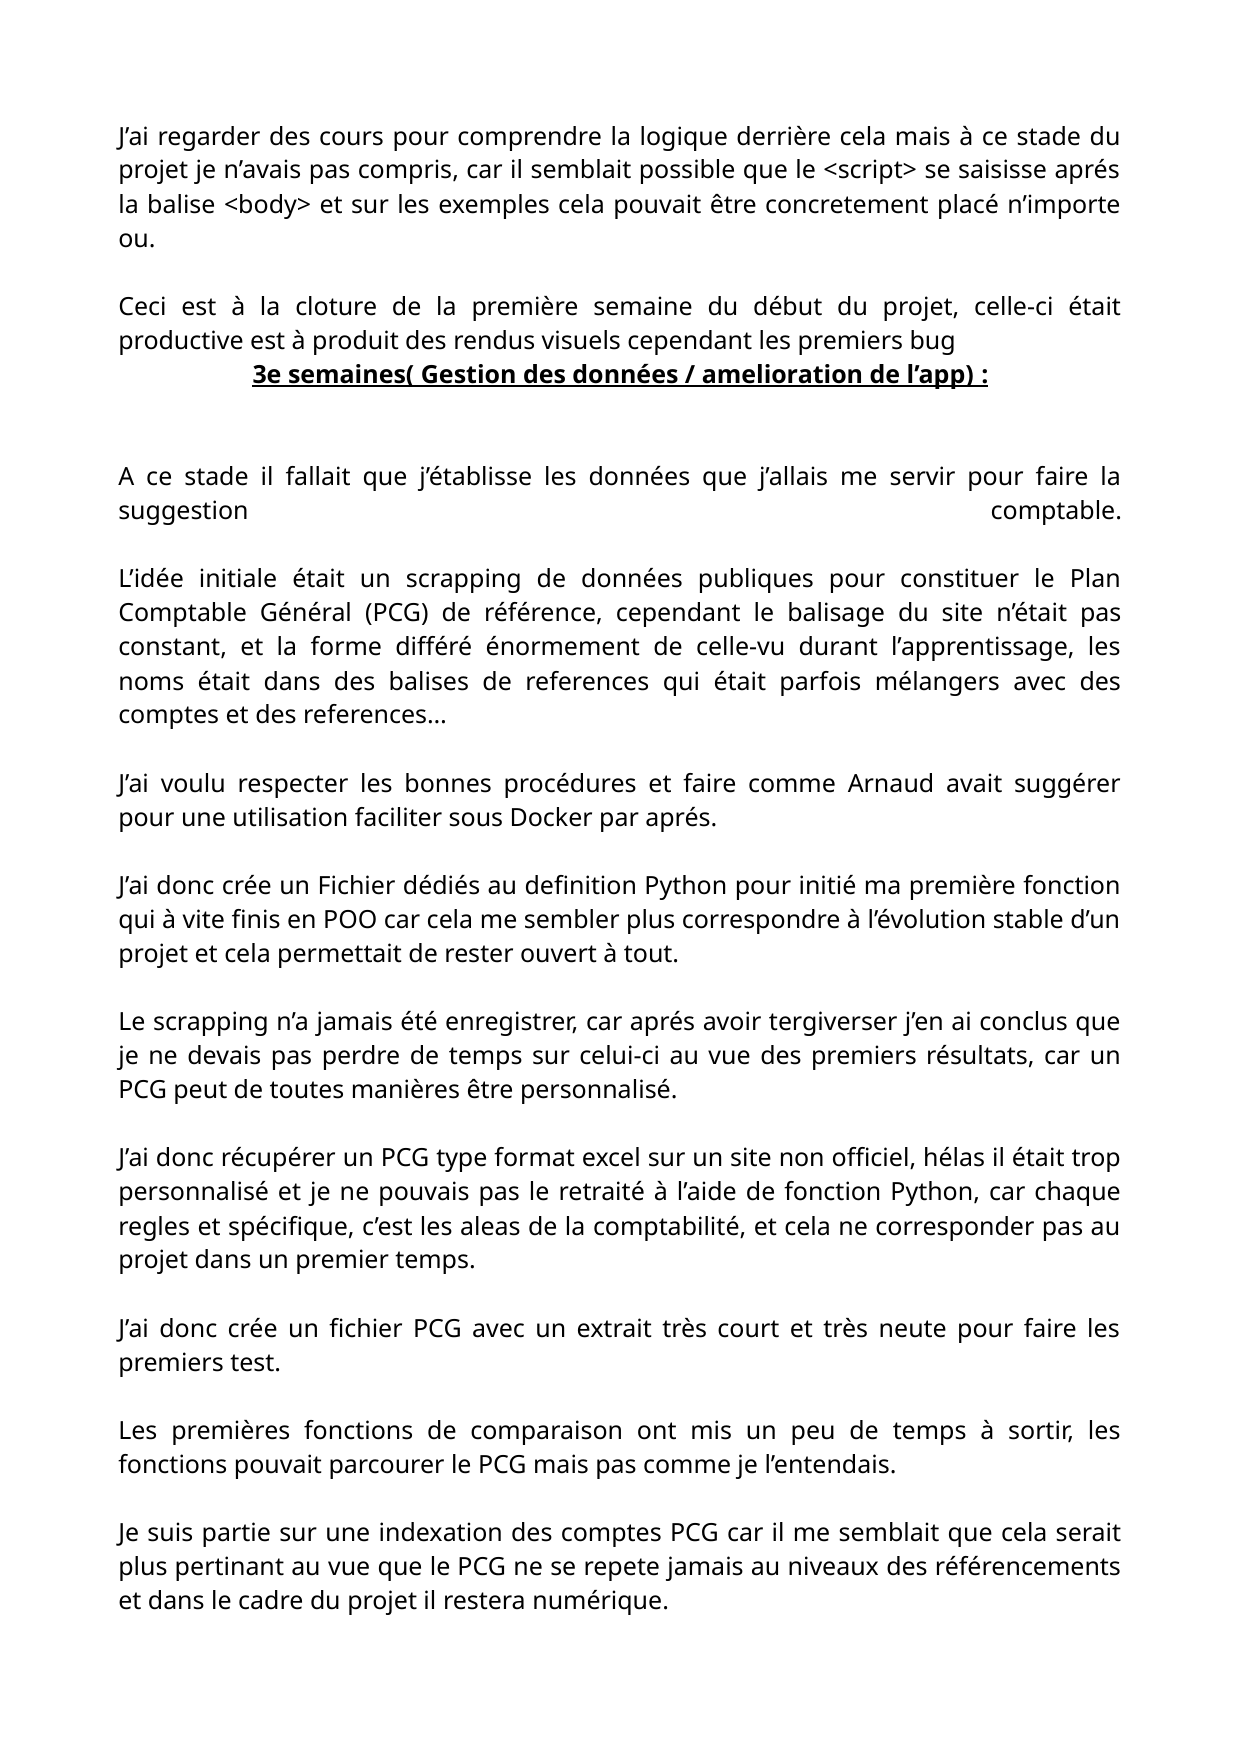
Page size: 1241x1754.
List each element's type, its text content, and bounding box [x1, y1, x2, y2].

text A ce stade il fallait que j’établisse les données que j’allais me servir pour faire la suggestion comptable. [118, 459, 1122, 561]
text J’ai donc crée un fichier PCG avec un extrait très court et très neute pour faire les premiers test. [118, 1310, 1122, 1378]
text J’ai voulu respecter les bonnes procédures et faire comme Arnaud avait suggérer pour une utilisation faciliter sous Docker par aprés. [118, 765, 1122, 833]
text J’ai donc crée un Fichier dédiés au definition Python pour initié ma première fonction qui à vite finis en POO car cela me sembler plus correspondre à l’évolution stable d’un projet et cela permettait de rester ouvert à tout. [118, 833, 1122, 970]
text Je suis partie sur une indexation des comptes PCG car il me semblait que cela serait plus pertinant au vue que le PCG ne se repete jamais au niveaux des référencements et dans le cadre du projet il restera numérique. [118, 1515, 1122, 1617]
text J’ai donc récupérer un PCG type format excel sur un site non officiel, hélas il était trop personnalisé et je ne pouvais pas le retraité à l’aide de fonction Python, car chaque regles et spécifique, c’est les aleas de la comptabilité, et cela ne corresponder pas au projet dans un premier temps. [118, 1140, 1122, 1276]
text J’ai regarder des cours pour comprendre la logique derrière cela mais à ce stade du projet je n’avais pas compris, car il semblait possible que le <script> se saisisse aprés la balise <body> et sur les exemples cela pouvait être concretement placé n’importe ou. [118, 118, 1122, 254]
text L’idée initiale était un scrapping de données publiques pour constituer le Plan Comptable Général (PCG) de référence, cependant le balisage du site n’était pas constant, et la forme différé énormement de celle-vu durant l’apprentissage, les noms était dans des balises de references qui était parfois mélangers avec des comptes et des references… [118, 561, 1122, 731]
text Les premières fonctions de comparaison ont mis un peu de temps à sortir, les fonctions pouvait parcourer le PCG mais pas comme je l’entendais. [118, 1412, 1122, 1481]
text Ceci est à la cloture de la première semaine du début du projet, celle-ci était productive est à produit des rendus visuels cependant les premiers bug [118, 288, 1122, 357]
text Le scrapping n’a jamais été enregistrer, car aprés avoir tergiverser j’en ai conclus que je ne devais pas perdre de temps sur celui-ci au vue des premiers résultats, car un PCG peut de toutes manières être personnalisé. [118, 1004, 1122, 1106]
text 3e semaines( Gestion des données / amelioration de l’app) : [118, 357, 1122, 391]
